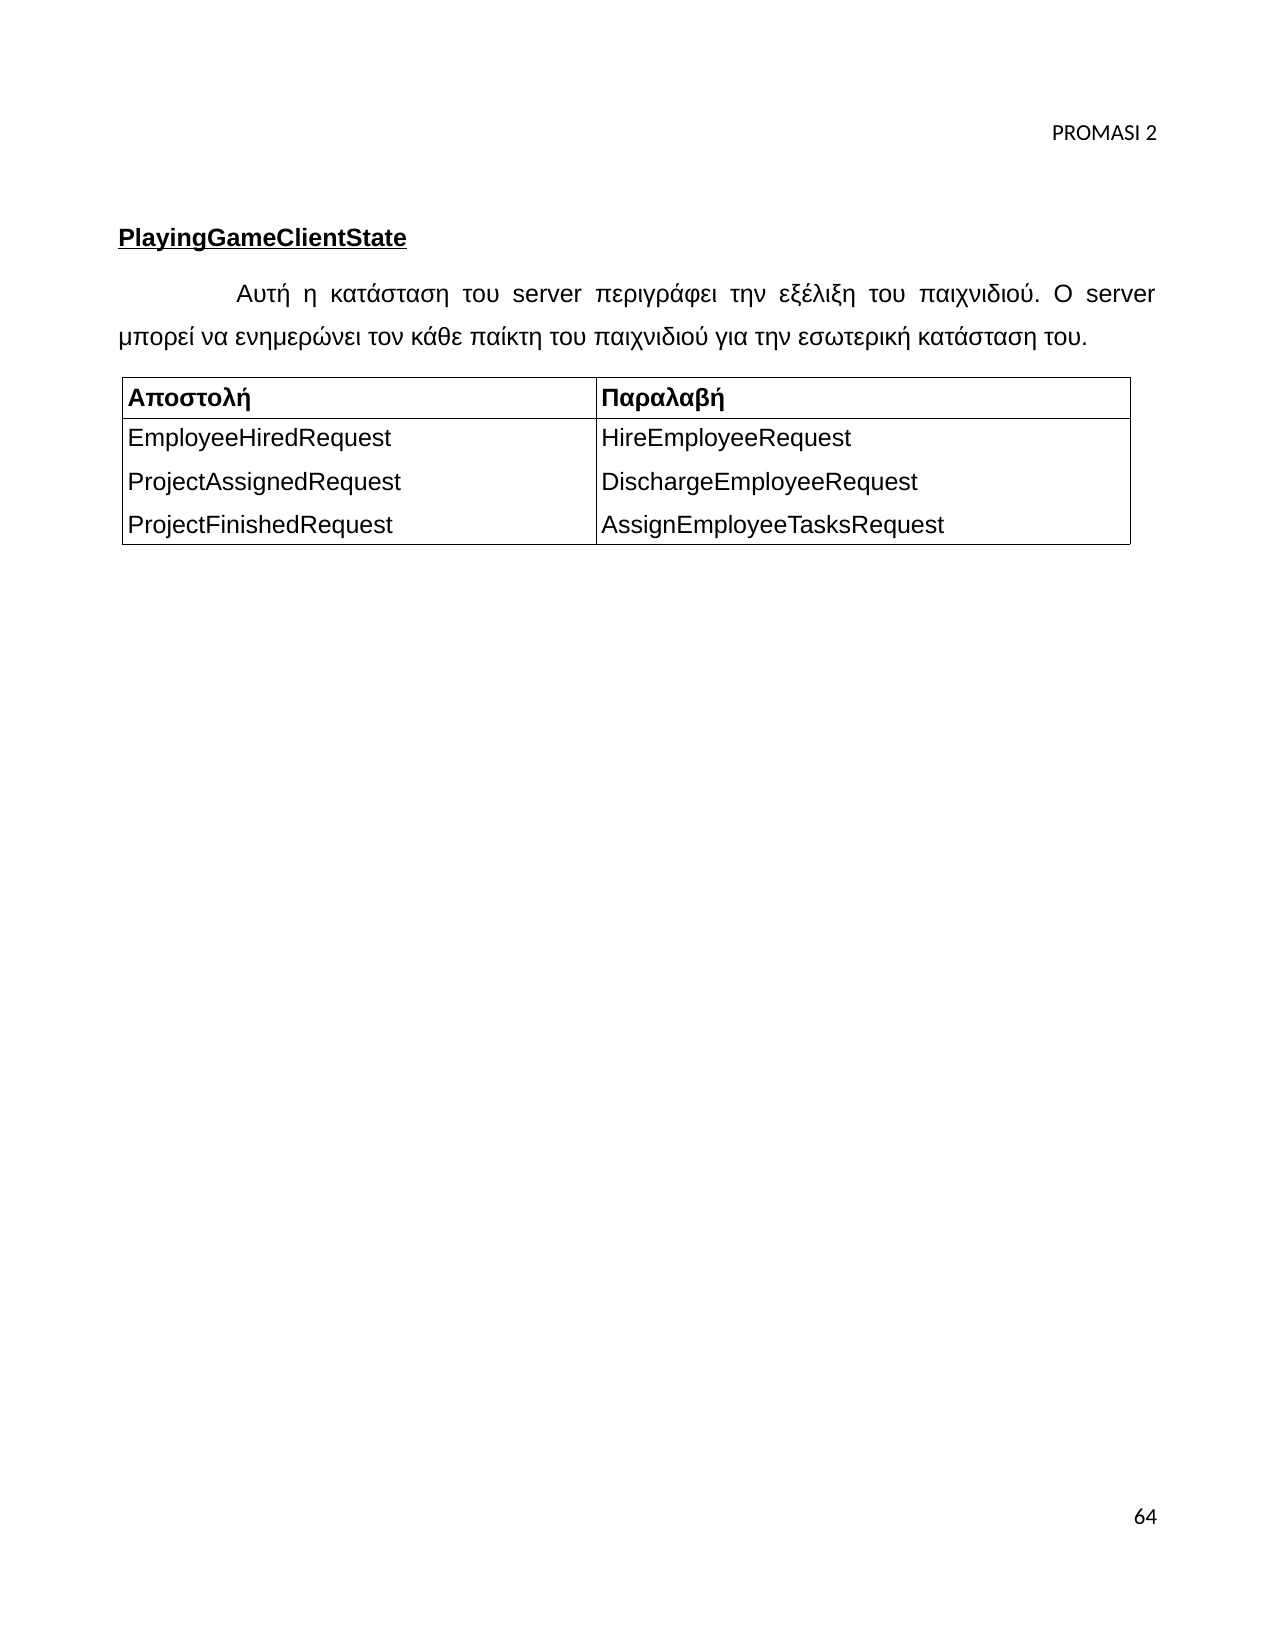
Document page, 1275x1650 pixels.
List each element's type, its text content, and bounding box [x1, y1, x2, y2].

table_header Αποστολή [123, 378, 596, 418]
text PlayingGameClientState [118, 223, 1157, 252]
table_cell HireEmployeeRequest DischargeEmployeeRequest AssignEmployeeTasksRequest [597, 419, 1130, 544]
text Αυτή η κατάσταση του server περιγράφει την εξέλιξη του παιχνιδιού. Ο server μπορεί να ενημερώνει τον κάθε παίκτη του παιχνιδιού για την εσωτερική κατάσταση του. [118, 278, 1157, 350]
table_cell EmployeeHiredRequest ProjectAssignedRequest ProjectFinishedRequest [123, 419, 596, 544]
table_header Παραλαβή [597, 378, 1130, 418]
